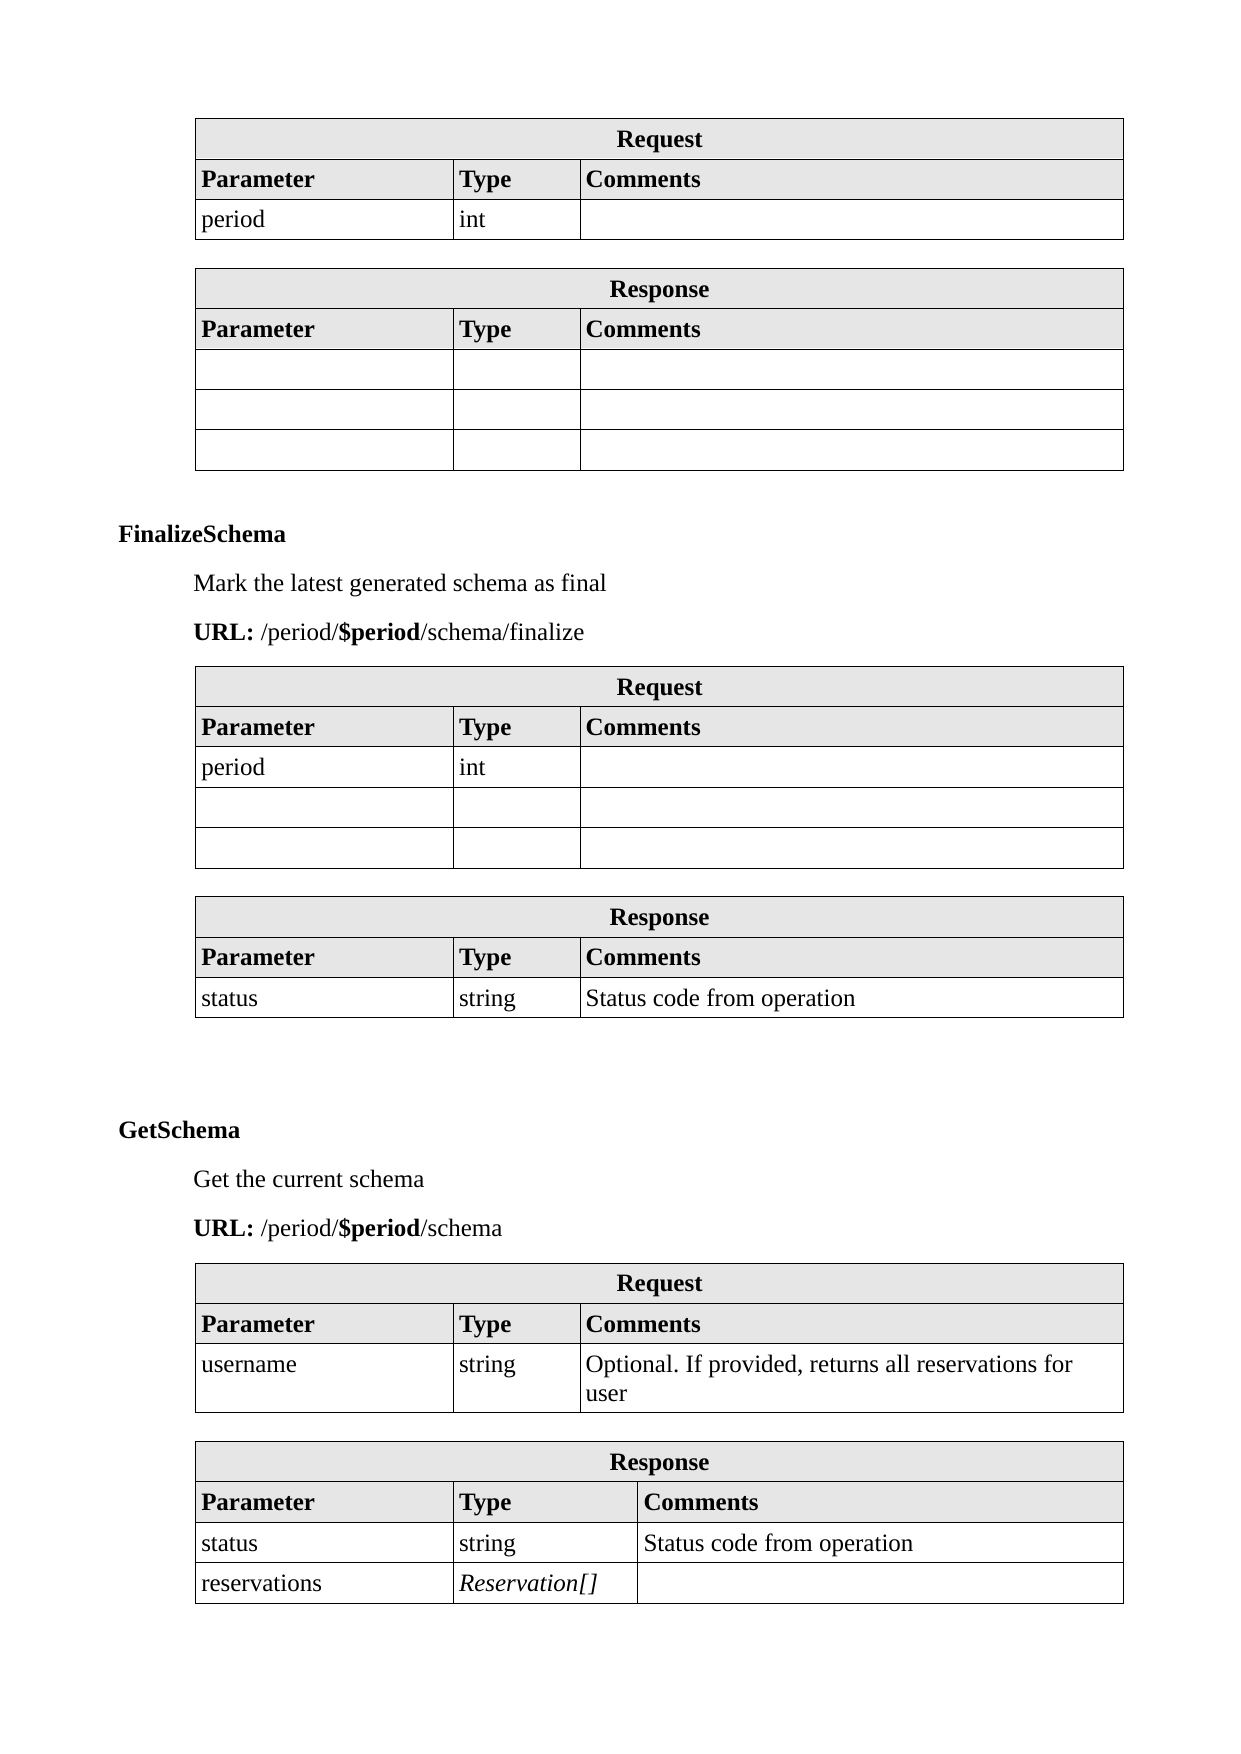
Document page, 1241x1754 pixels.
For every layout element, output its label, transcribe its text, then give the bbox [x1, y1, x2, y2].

table_cell Type [454, 938, 580, 977]
table_header Request [196, 119, 1123, 158]
table_cell [196, 788, 453, 827]
table_cell [454, 828, 580, 867]
table_cell [581, 200, 1123, 239]
table_header Response [196, 897, 1123, 937]
table_header Request [196, 667, 1123, 706]
table_cell Status code from operation [581, 978, 1123, 1017]
table_cell int [454, 200, 580, 239]
table_cell Comments [638, 1482, 1123, 1522]
table_cell [581, 747, 1123, 787]
table_cell Comments [581, 160, 1123, 199]
table_cell Optional. If provided, returns all reservations for user [581, 1344, 1123, 1412]
table_cell Status code from operation [638, 1523, 1123, 1562]
table_cell [581, 430, 1123, 469]
table_cell string [454, 1523, 637, 1562]
text GetSchema [118, 1115, 1122, 1144]
table_header Response [196, 1442, 1123, 1481]
table_cell Comments [581, 309, 1123, 348]
table_cell status [196, 978, 453, 1017]
table_cell string [454, 1344, 580, 1412]
table_cell Type [454, 707, 580, 746]
table_cell [454, 430, 580, 469]
table_cell Type [454, 1482, 637, 1522]
table_cell string [454, 978, 580, 1017]
table_cell [454, 788, 580, 827]
table_cell [581, 350, 1123, 389]
table_cell Comments [581, 1304, 1123, 1343]
table_cell period [196, 200, 453, 239]
table_cell username [196, 1344, 453, 1412]
table_cell Parameter [196, 1482, 453, 1522]
table_cell status [196, 1523, 453, 1562]
table_cell Parameter [196, 309, 453, 348]
table_cell [196, 828, 453, 867]
table_cell Parameter [196, 1304, 453, 1343]
table_header Response [196, 269, 1123, 308]
table_cell [581, 390, 1123, 429]
table_cell [581, 828, 1123, 867]
text URL: /period/$period/schema [193, 1213, 1122, 1242]
table_cell [581, 788, 1123, 827]
table_cell Type [454, 1304, 580, 1343]
table_header Request [196, 1264, 1123, 1303]
table_cell int [454, 747, 580, 787]
table_cell [196, 350, 453, 389]
text Get the current schema [193, 1164, 1122, 1193]
text FinalizeSchema [118, 519, 1122, 547]
table_cell period [196, 747, 453, 787]
table_cell Comments [581, 707, 1123, 746]
text URL: /period/$period/schema/finalize [193, 617, 1122, 646]
table_cell Type [454, 160, 580, 199]
table_cell [196, 430, 453, 469]
table_cell reservations [196, 1563, 453, 1602]
table_cell Reservation[] [454, 1563, 637, 1602]
table_cell Parameter [196, 938, 453, 977]
table_cell Parameter [196, 707, 453, 746]
table_cell Parameter [196, 160, 453, 199]
table_cell [196, 390, 453, 429]
table_cell [454, 350, 580, 389]
table_cell [638, 1563, 1123, 1602]
table_cell [454, 390, 580, 429]
table_cell Comments [581, 938, 1123, 977]
table_cell Type [454, 309, 580, 348]
text Mark the latest generated schema as final [193, 568, 1122, 596]
